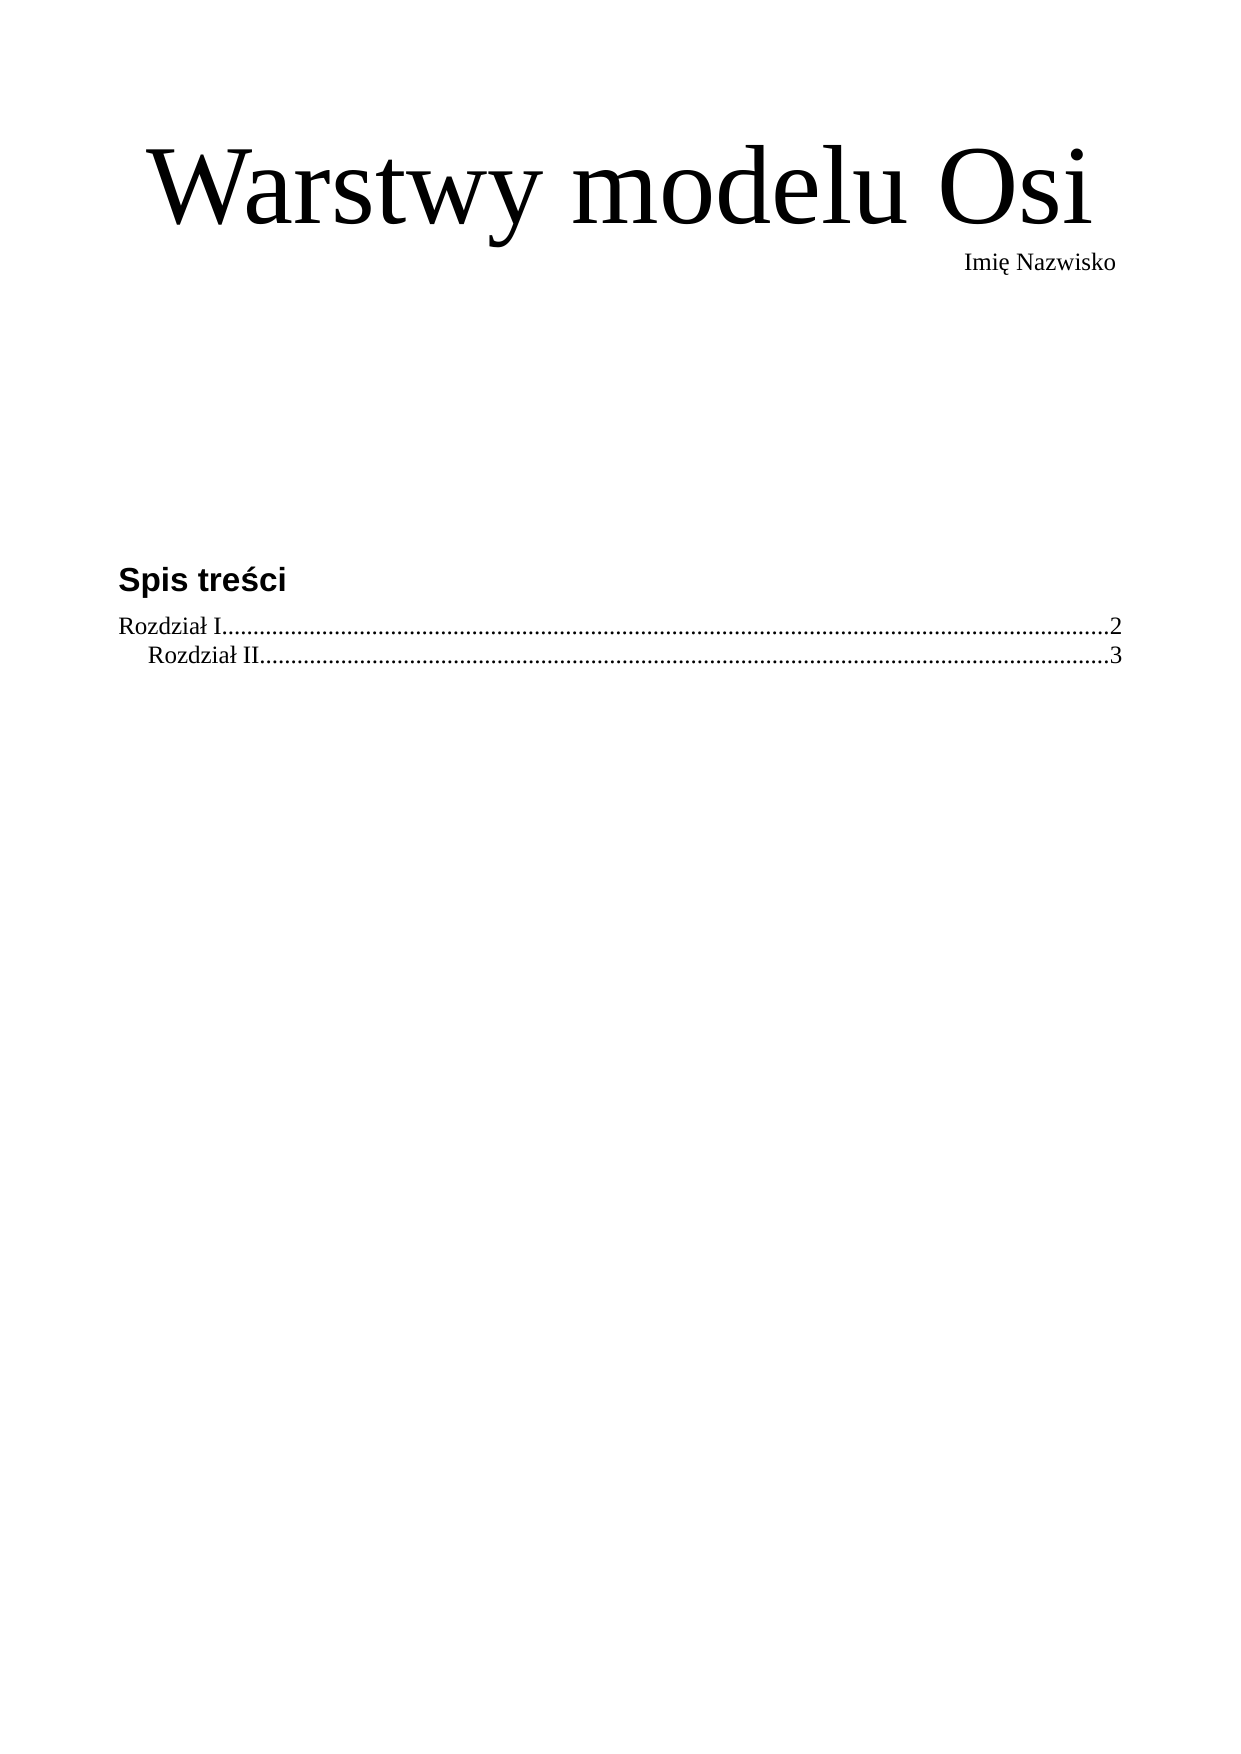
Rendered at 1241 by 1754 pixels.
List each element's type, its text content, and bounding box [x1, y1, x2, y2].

text Rozdział II 3 [148, 640, 1122, 668]
subtitle Spis treści [118, 560, 1122, 598]
text Imię Nazwisko [118, 247, 1122, 276]
text Rozdział I 2 [118, 611, 1122, 640]
text Warstwy modelu Osi [118, 118, 1122, 247]
